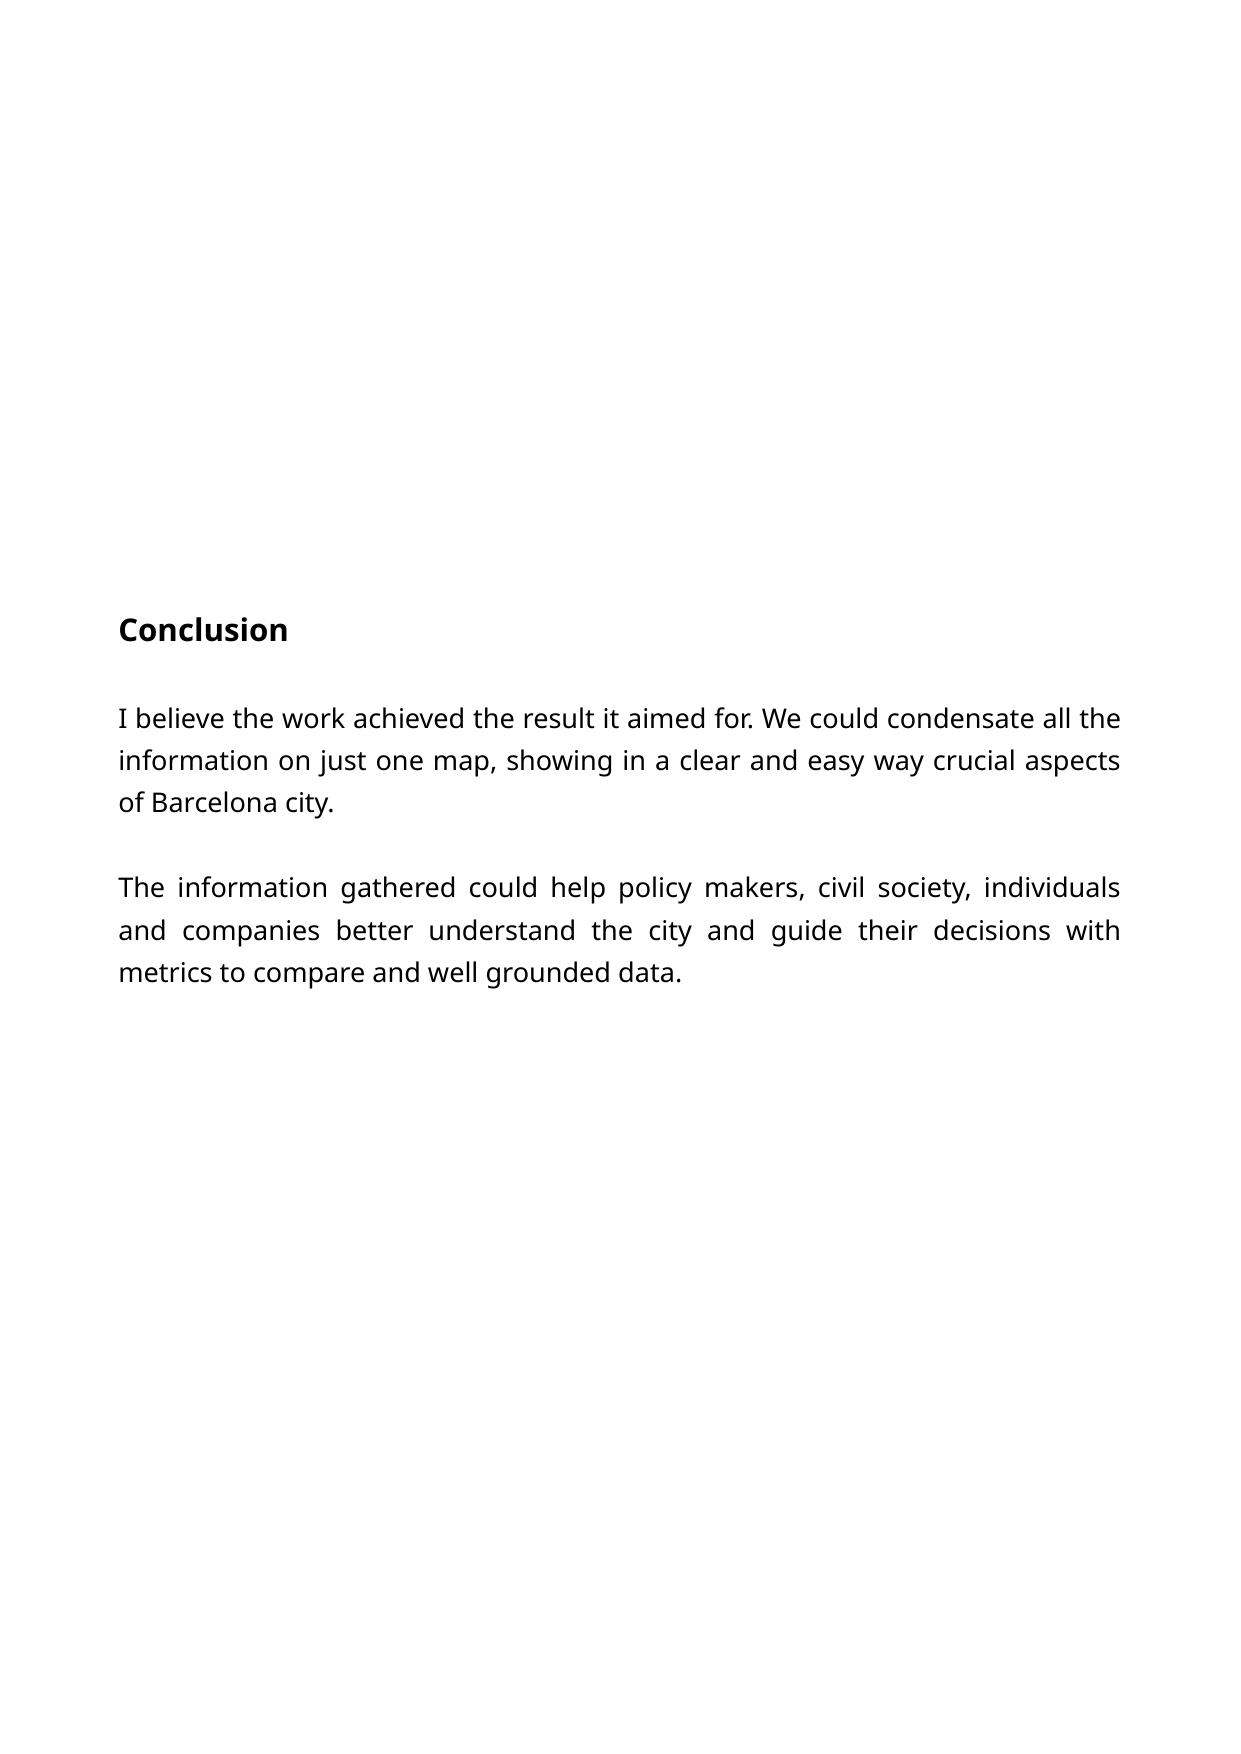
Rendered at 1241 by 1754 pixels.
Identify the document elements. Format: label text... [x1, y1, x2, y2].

text I believe the work achieved the result it aimed for. We could condensate all the information on just one map, showing in a clear and easy way crucial aspects of Barcelona city. [118, 699, 1122, 821]
text Conclusion [118, 608, 1122, 650]
text The information gathered could help policy makers, civil society, individuals and companies better understand the city and guide their decisions with metrics to compare and well grounded data. [118, 869, 1122, 990]
